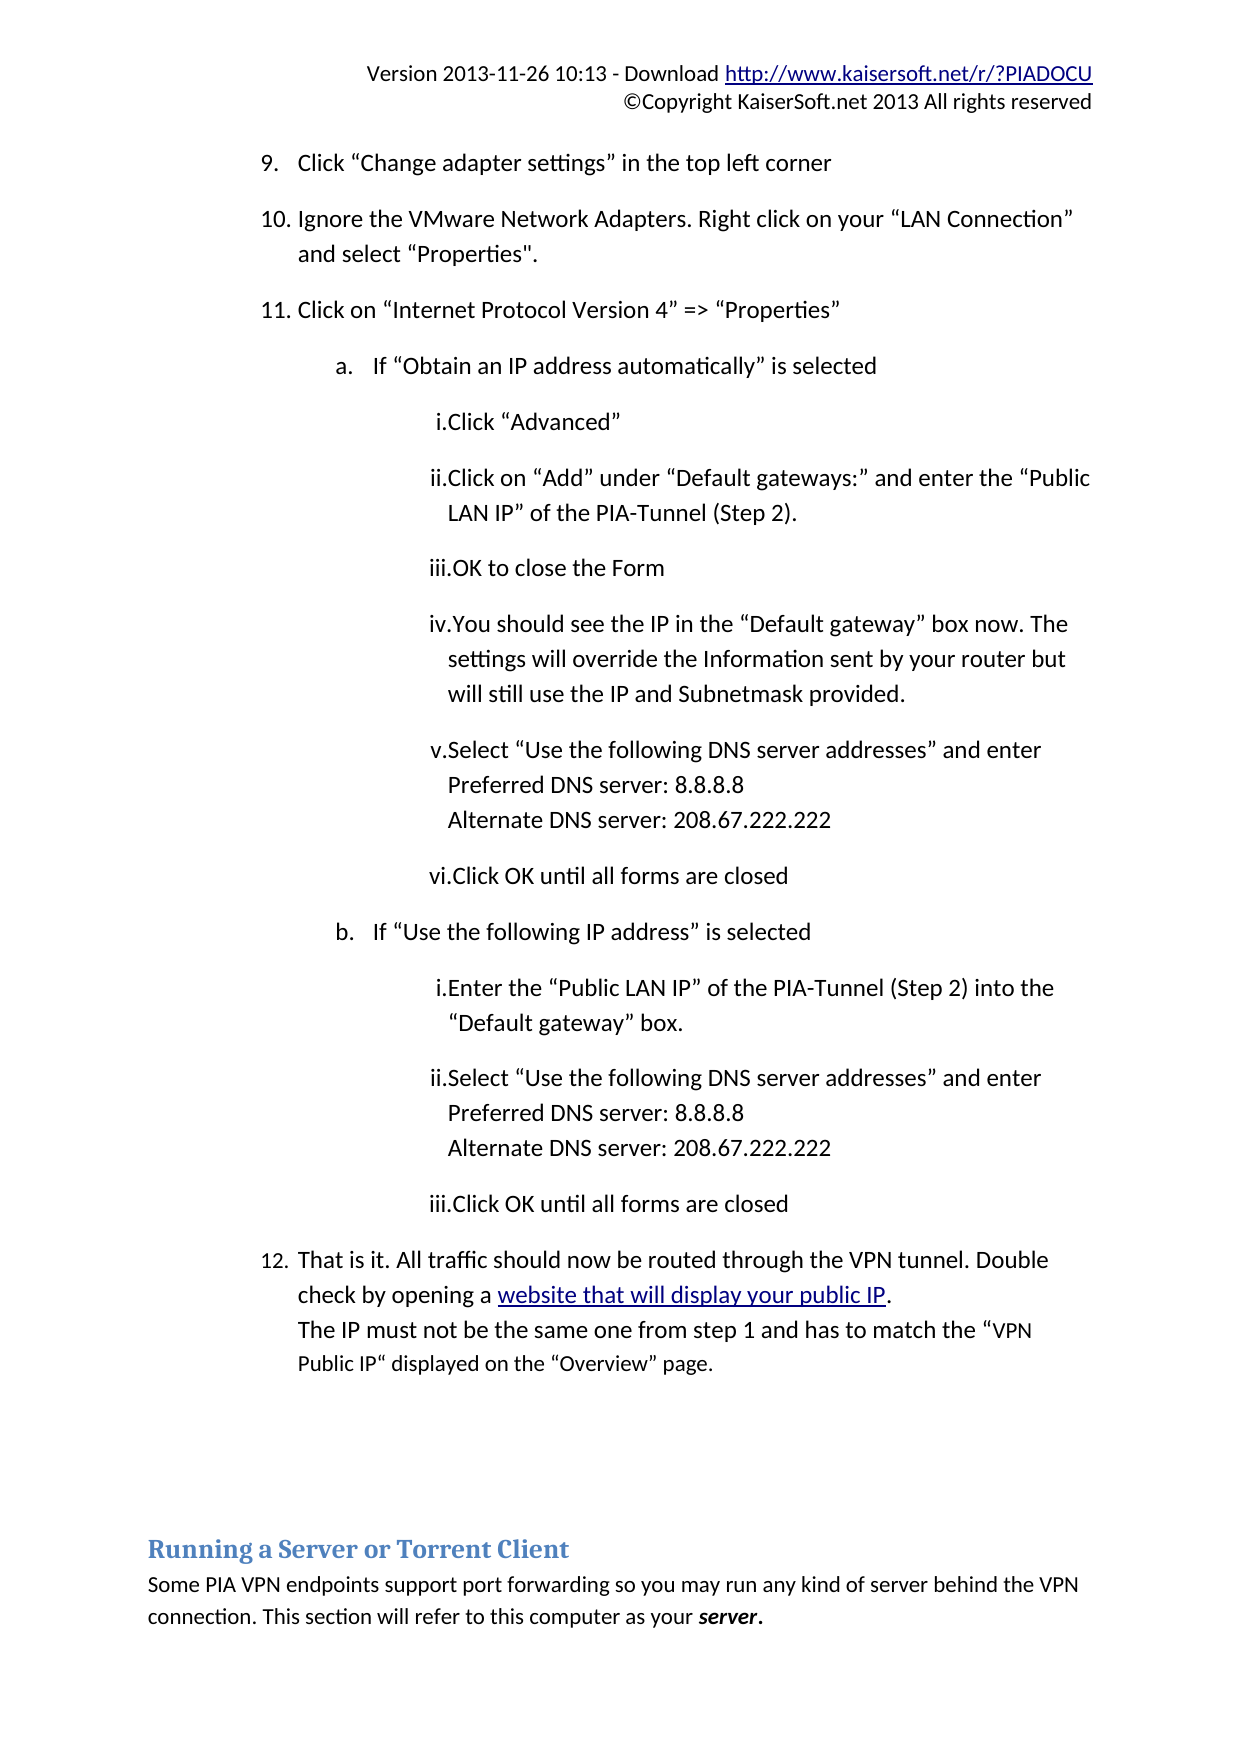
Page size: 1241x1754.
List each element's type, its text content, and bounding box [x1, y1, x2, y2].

list Click “Change adapter settings” in the top left corner [260, 148, 1093, 178]
list If “Obtain an IP address automatically” is selected [335, 350, 1093, 381]
list Select “Use the following DNS server addresses” and enter Preferred DNS server: 8.8.8.8 Alternate DNS server: 208.67.222.222 [429, 1063, 1093, 1163]
list That is it. All traffic should now be routed through the VPN tunnel. Double check by opening a website that will display your public IP. The IP must not be the same one from step 1 and has to match the “VPN Public IP“ displayed on the “Overview” page. [260, 1244, 1093, 1377]
list Enter the “Public LAN IP” of the PIA-Tunnel (Step 2) into the “Default gateway” box. [429, 972, 1093, 1037]
list Click OK until all forms are closed [429, 860, 1093, 891]
list If “Use the following IP address” is selected [335, 916, 1093, 946]
list Select “Use the following DNS server addresses” and enter Preferred DNS server: 8.8.8.8 Alternate DNS server: 208.67.222.222 [429, 734, 1093, 835]
list OK to close the Form [429, 553, 1093, 583]
list Click on “Internet Protocol Version 4” => “Properties” [260, 294, 1093, 325]
list Click OK until all forms are closed [429, 1188, 1093, 1219]
list Click “Advanced” [429, 406, 1093, 436]
list Ignore the VMware Network Adapters. Right click on your “LAN Connection” and select “Properties". [260, 203, 1093, 269]
list You should see the IP in the “Default gateway” box now. The settings will override the Information sent by your router but will still use the IP and Subnetmask provided. [429, 608, 1093, 709]
text Some PIA VPN endpoints support port forwarding so you may run any kind of server behind the VPN connection. This section will refer to this computer as your server. [148, 1570, 1093, 1630]
list Click on “Add” under “Default gateways:” and enter the “Public LAN IP” of the PIA-Tunnel (Step 2). [429, 462, 1093, 527]
subtitle Running a Server or Torrent Client [148, 1534, 1093, 1566]
